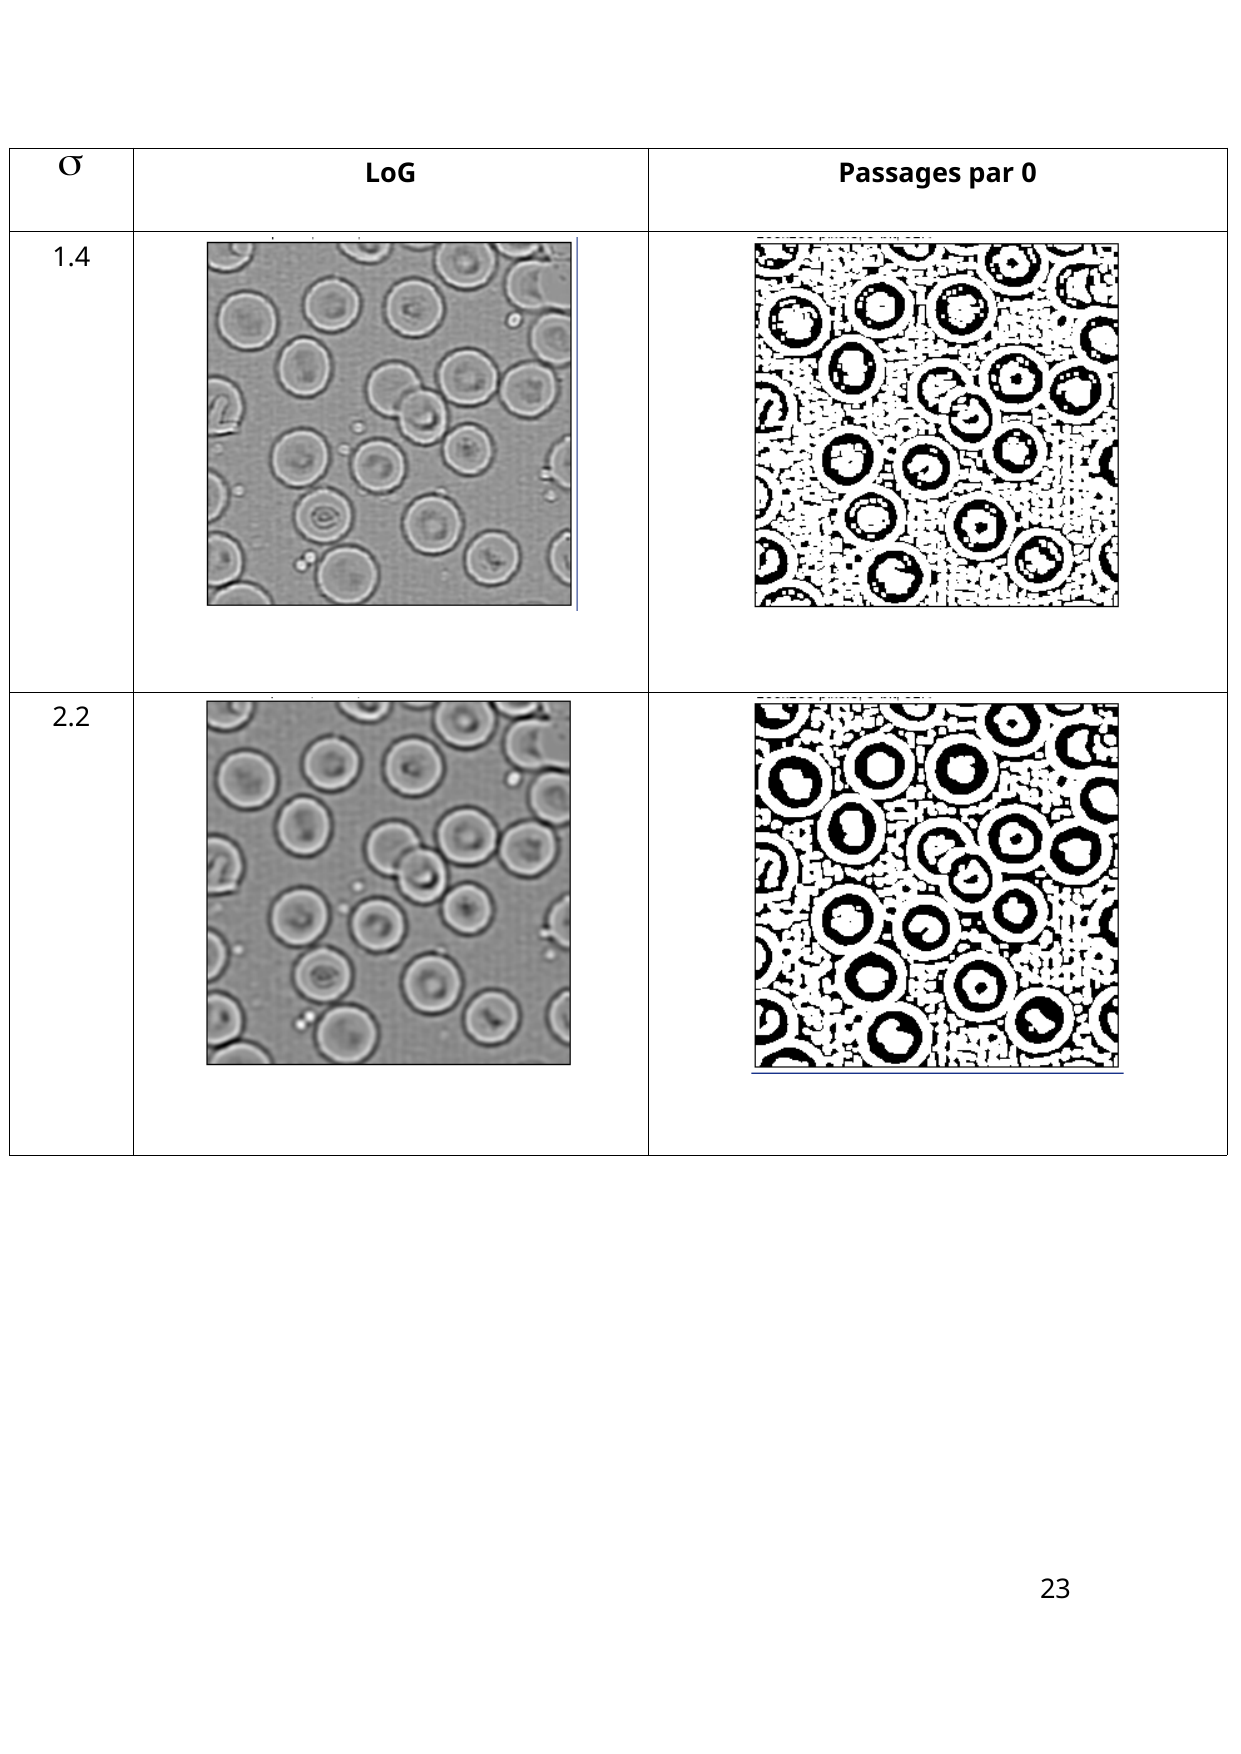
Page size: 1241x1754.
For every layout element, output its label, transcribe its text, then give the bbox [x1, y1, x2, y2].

picture [204, 697, 576, 1069]
table_header Passages par 0 [649, 149, 1227, 231]
picture [751, 697, 1124, 1074]
table_header LoG [134, 149, 648, 231]
table_cell [649, 232, 1227, 692]
table_header [10, 149, 133, 231]
table_cell [134, 693, 648, 1155]
picture [202, 237, 578, 611]
table_cell [134, 232, 648, 692]
picture [751, 237, 1124, 611]
table_cell 1.4 [10, 232, 133, 692]
table_cell [649, 693, 1227, 1155]
table_cell 2.2 [10, 693, 133, 1155]
